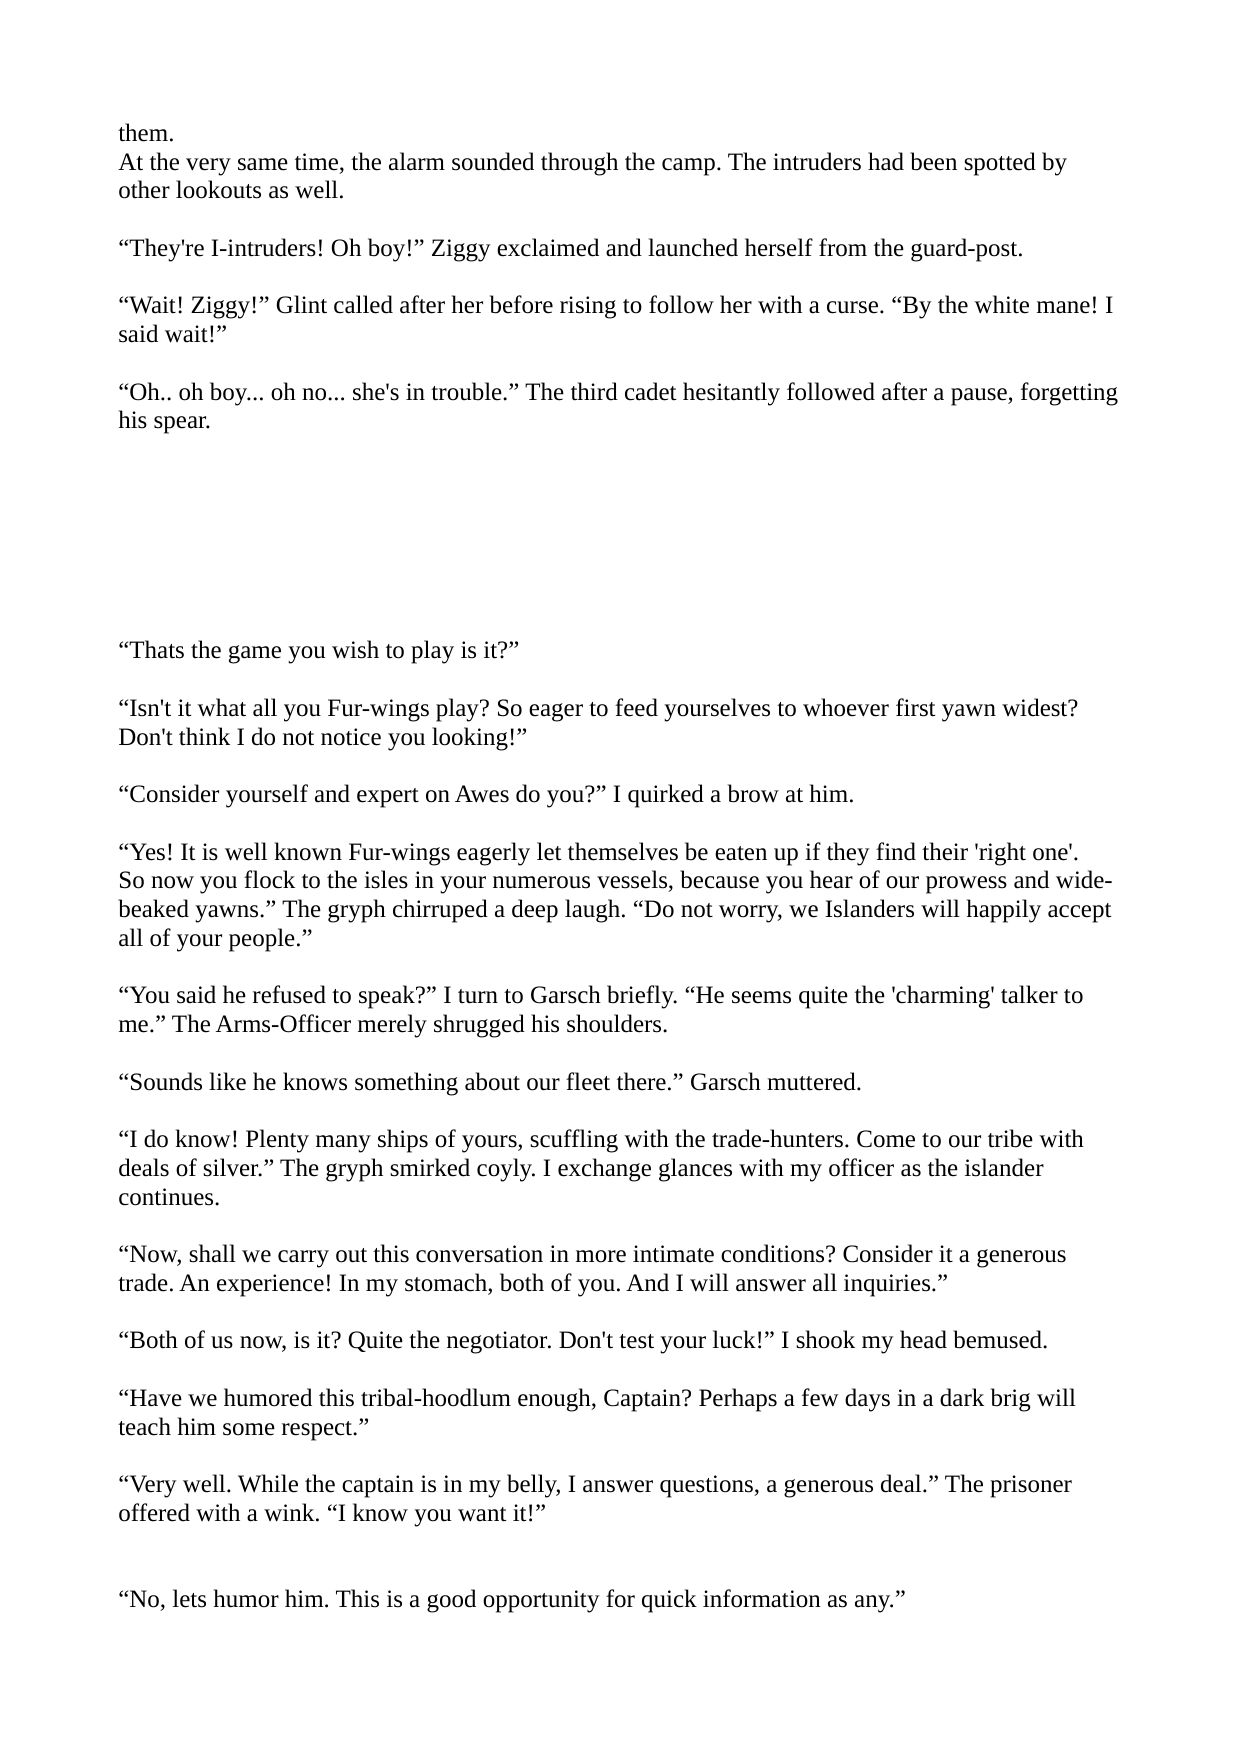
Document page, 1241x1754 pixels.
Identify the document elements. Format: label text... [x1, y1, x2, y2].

text “Sounds like he knows something about our fleet there.” Garsch muttered. [118, 1067, 1122, 1096]
text “I do know! Plenty many ships of yours, scuffling with the trade-hunters. Come to our tribe with deals of silver.” The gryph smirked coyly. I exchange glances with my officer as the islander continues. [118, 1124, 1122, 1211]
text So now you flock to the isles in your numerous vessels, because you hear of our prowess and wide-beaked yawns.” The gryph chirruped a deep laugh. “Do not worry, we Islanders will happily accept all of your people.” [118, 866, 1122, 952]
text “Very well. While the captain is in my belly, I answer questions, a generous deal.” The prisoner offered with a wink. “I know you want it!” [118, 1469, 1122, 1527]
text “No, lets humor him. This is a good opportunity for quick information as any.” [118, 1584, 1122, 1613]
text “Now, shall we carry out this conversation in more intimate conditions? Consider it a generous trade. An experience! In my stomach, both of you. And I will answer all inquiries.” [118, 1239, 1122, 1297]
text “Wait! Ziggy!” Glint called after her before rising to follow her with a curse. “By the white mane! I said wait!” [118, 291, 1122, 348]
text “Isn't it what all you Fur-wings play? So eager to feed yourselves to whoever first yawn widest? Don't think I do not notice you looking!” [118, 693, 1122, 751]
text “Have we humored this tribal-hoodlum enough, Captain? Perhaps a few days in a dark brig will teach him some respect.” [118, 1383, 1122, 1441]
text “Oh.. oh boy... oh no... she's in trouble.” The third cadet hesitantly followed after a pause, forgetting his spear. [118, 377, 1122, 434]
text “Thats the game you wish to play is it?” [118, 636, 1122, 664]
text “Yes! It is well known Fur-wings eagerly let themselves be eaten up if they find their 'right one'. [118, 837, 1122, 866]
text At the very same time, the alarm sounded through the camp. The intruders had been spotted by other lookouts as well. [118, 147, 1122, 204]
text “You said he refused to speak?” I turn to Garsch briefly. “He seems quite the 'charming' talker to me.” The Arms-Officer merely shrugged his shoulders. [118, 981, 1122, 1038]
text “Consider yourself and expert on Awes do you?” I quirked a brow at him. [118, 779, 1122, 808]
text “Both of us now, is it? Quite the negotiator. Don't test your luck!” I shook my head bemused. [118, 1326, 1122, 1354]
text them. [118, 118, 1122, 147]
text “They're I-intruders! Oh boy!” Ziggy exclaimed and launched herself from the guard-post. [118, 233, 1122, 262]
